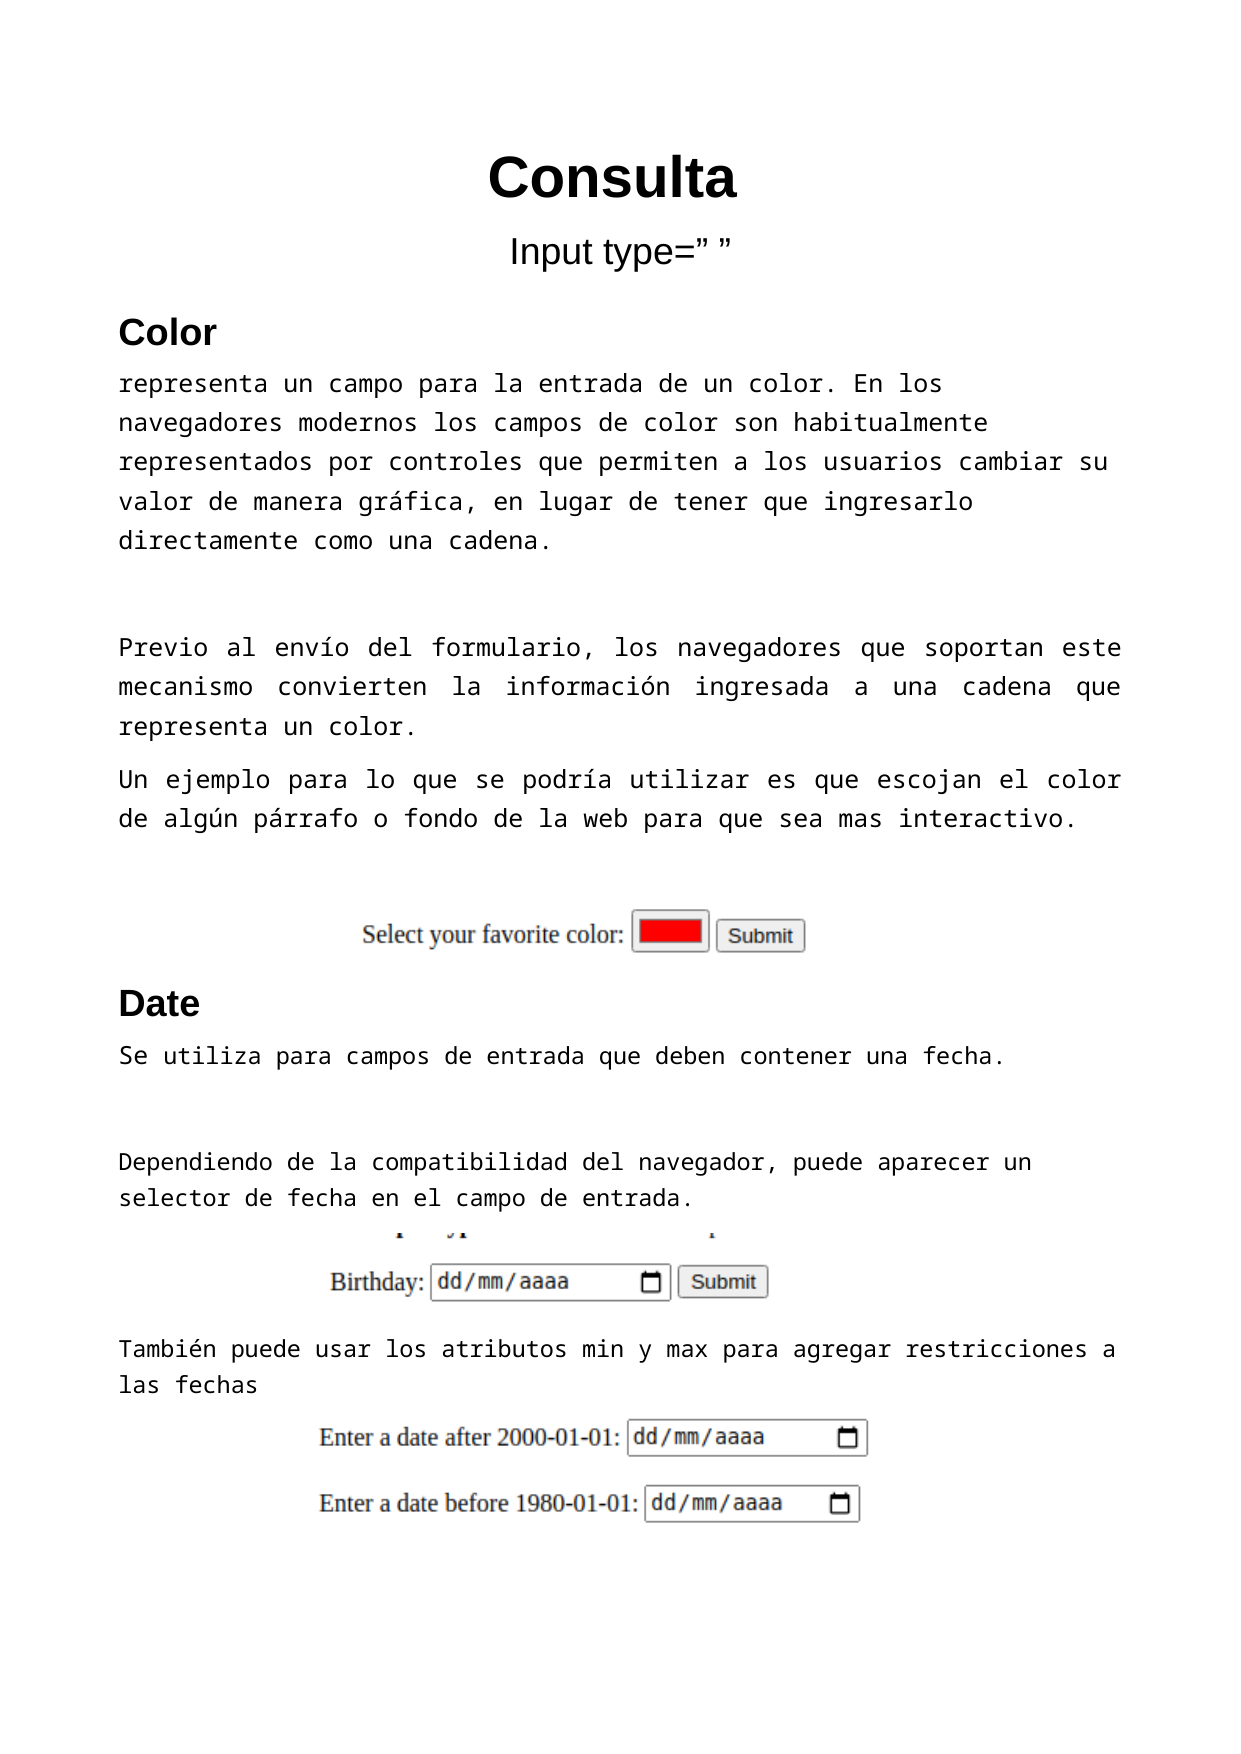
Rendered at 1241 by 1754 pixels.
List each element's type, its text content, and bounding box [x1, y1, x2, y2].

text Se utiliza para campos de entrada que deben contener una fecha. [118, 1037, 1122, 1071]
subtitle Date [118, 981, 1122, 1025]
text Dependiendo de la compatibilidad del navegador, puede aparecer un selector de fecha en el campo de entrada. [118, 1145, 1122, 1214]
subtitle Input type=” ” [118, 229, 1122, 272]
title Consulta [118, 143, 1122, 210]
picture [313, 1408, 934, 1526]
subtitle Color [118, 309, 1122, 353]
text También puede usar los atributos min y max para agregar restricciones a las fechas [118, 1332, 1122, 1401]
picture [356, 908, 884, 972]
picture [324, 1233, 916, 1316]
text Previo al envío del formulario, los navegadores que soportan este mecanismo convierten la información ingresada a una cadena que representa un color. [118, 630, 1122, 742]
text Un ejemplo para lo que se podría utilizar es que escojan el color de algún párrafo o fondo de la web para que sea mas interactivo. [118, 762, 1122, 835]
text representa un campo para la entrada de un color. En los navegadores modernos los campos de color son habitualmente representados por controles que permiten a los usuarios cambiar su valor de manera gráfica, en lugar de tener que ingresarlo directamente como una cadena. [118, 366, 1122, 556]
